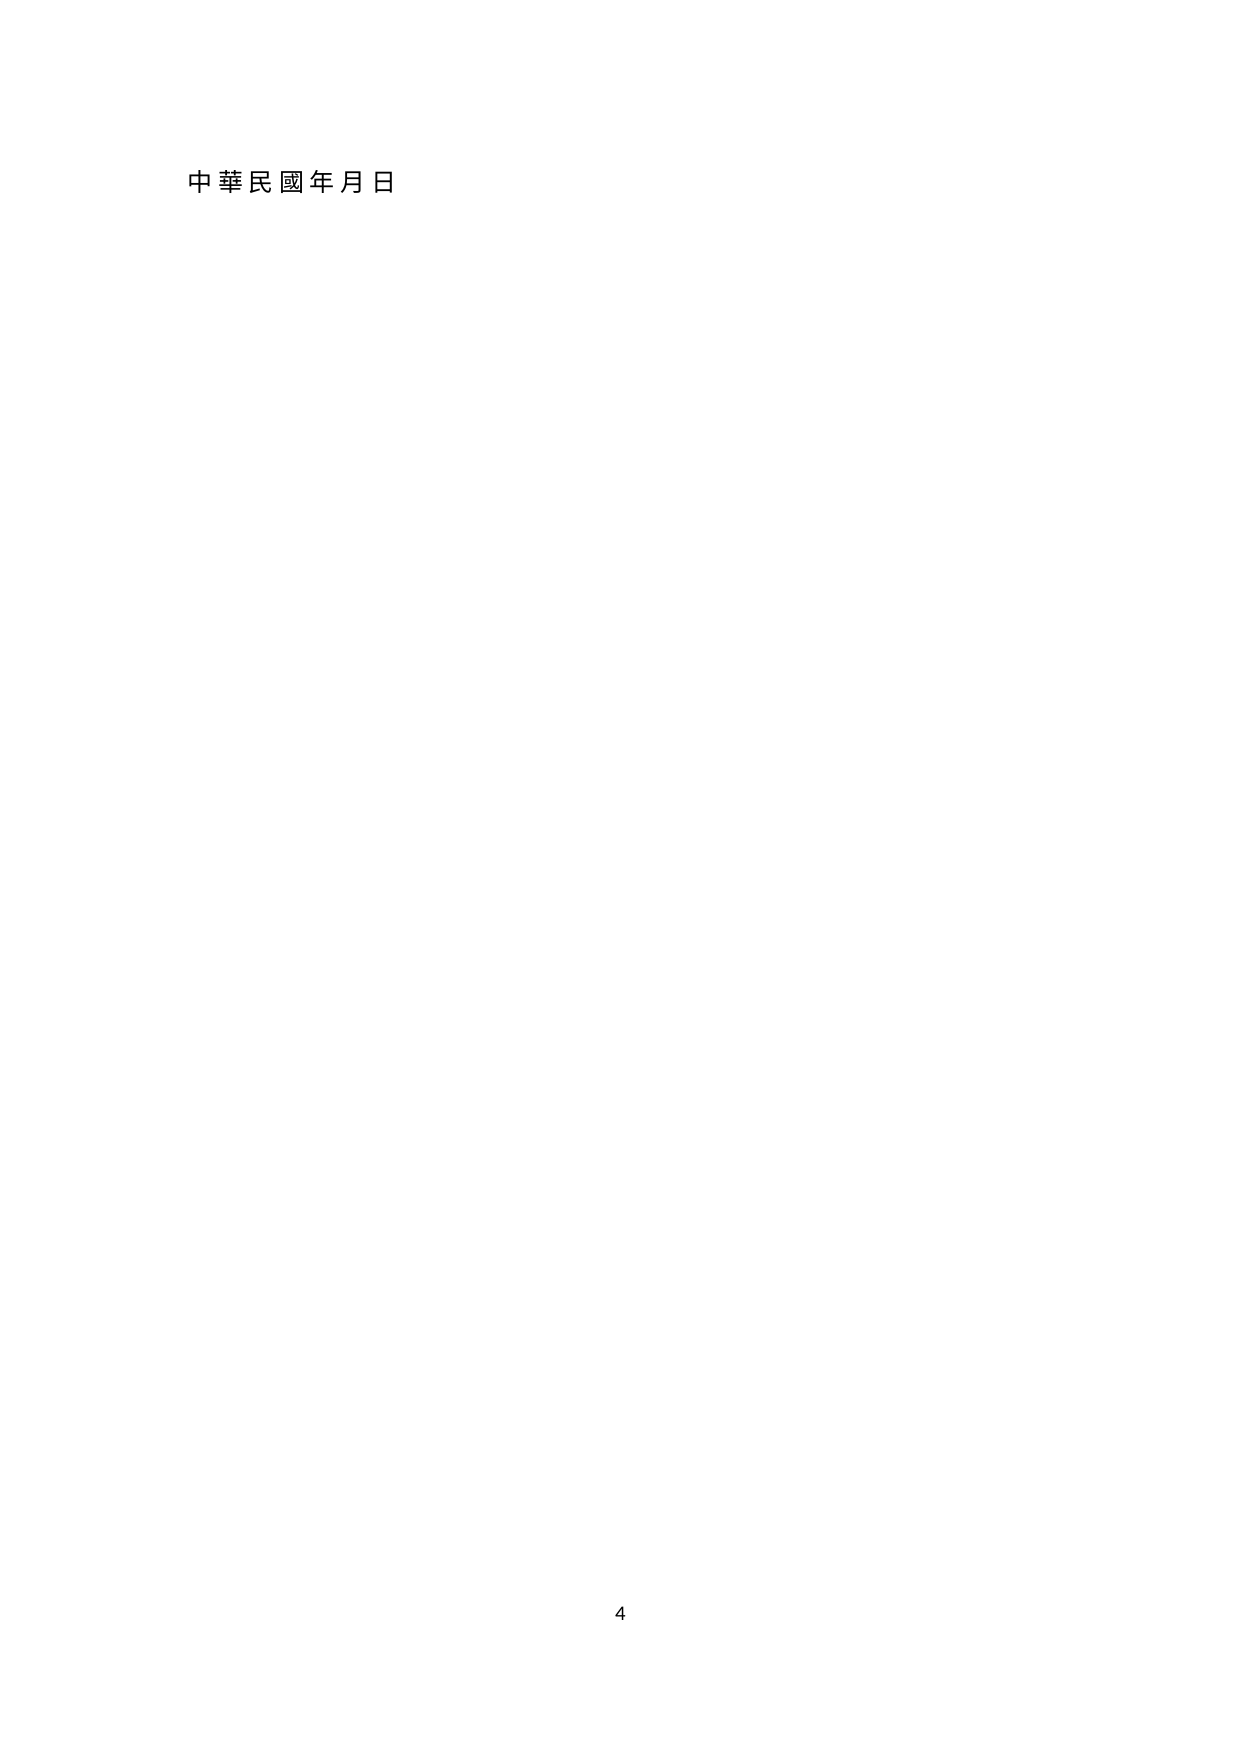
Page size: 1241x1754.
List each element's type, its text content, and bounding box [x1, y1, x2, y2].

text 中 華 民 國 年 月 日 [187, 162, 1053, 199]
